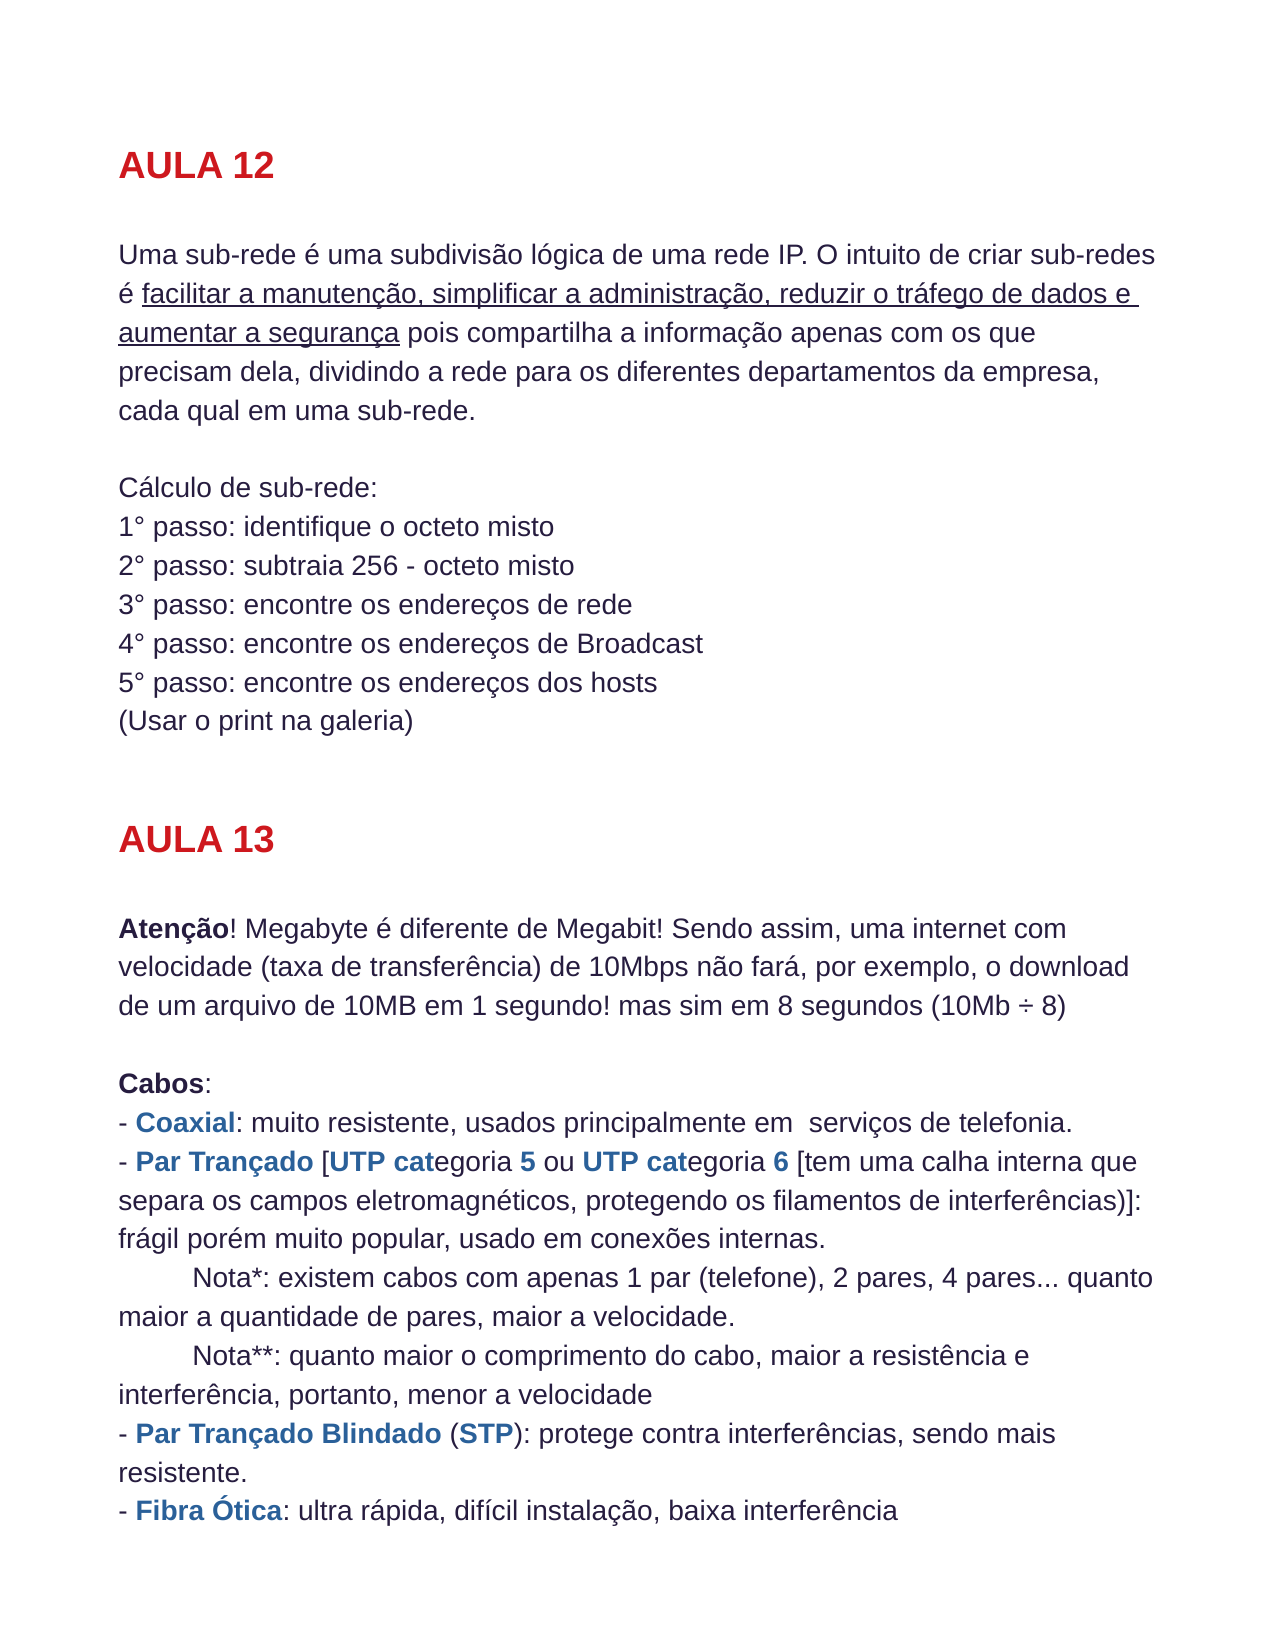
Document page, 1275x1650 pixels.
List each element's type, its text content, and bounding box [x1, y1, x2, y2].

subtitle AULA 12 [118, 143, 1157, 187]
text Atenção! Megabyte é diferente de Megabit! Sendo assim, uma internet com velocidade (taxa de transferência) de 10Mbps não fará, por exemplo, o download de um arquivo de 10MB em 1 segundo! mas sim em 8 segundos (10Mb ÷ 8) Cabos: - Coaxial: muito resistente, usados principalmente em serviços de telefonia. - Par Trançado [UTP categoria 5 ou UTP categoria 6 [tem uma calha interna que separa os campos eletromagnéticos, protegendo os filamentos de interferências)]: frágil porém muito popular, usado em conexões internas. Nota*: existem cabos com apenas 1 par (telefone), 2 pares, 4 pares... quanto maior a quantidade de pares, maior a velocidade. Nota**: quanto maior o comprimento do cabo, maior a resistência e interferência, portanto, menor a velocidade - Par Trançado Blindado (STP): protege contra interferências, sendo mais resistente. - Fibra Ótica: ultra rápida, difícil instalação, baixa interferência [118, 873, 1157, 1527]
text Uma sub-rede é uma subdivisão lógica de uma rede IP. O intuito de criar sub-redes é facilitar a manutenção, simplificar a administração, reduzir o tráfego de dados e aumentar a segurança pois compartilha a informação apenas com os que precisam dela, dividindo a rede para os diferentes departamentos da empresa, cada qual em uma sub-rede. Cálculo de sub-rede: 1° passo: identifique o octeto misto 2° passo: subtraia 256 - octeto misto 3° passo: encontre os endereços de rede 4° passo: encontre os endereços de Broadcast 5° passo: encontre os endereços dos hosts (Usar o print na galeria) [118, 199, 1157, 771]
subtitle AULA 13 [118, 817, 1157, 860]
